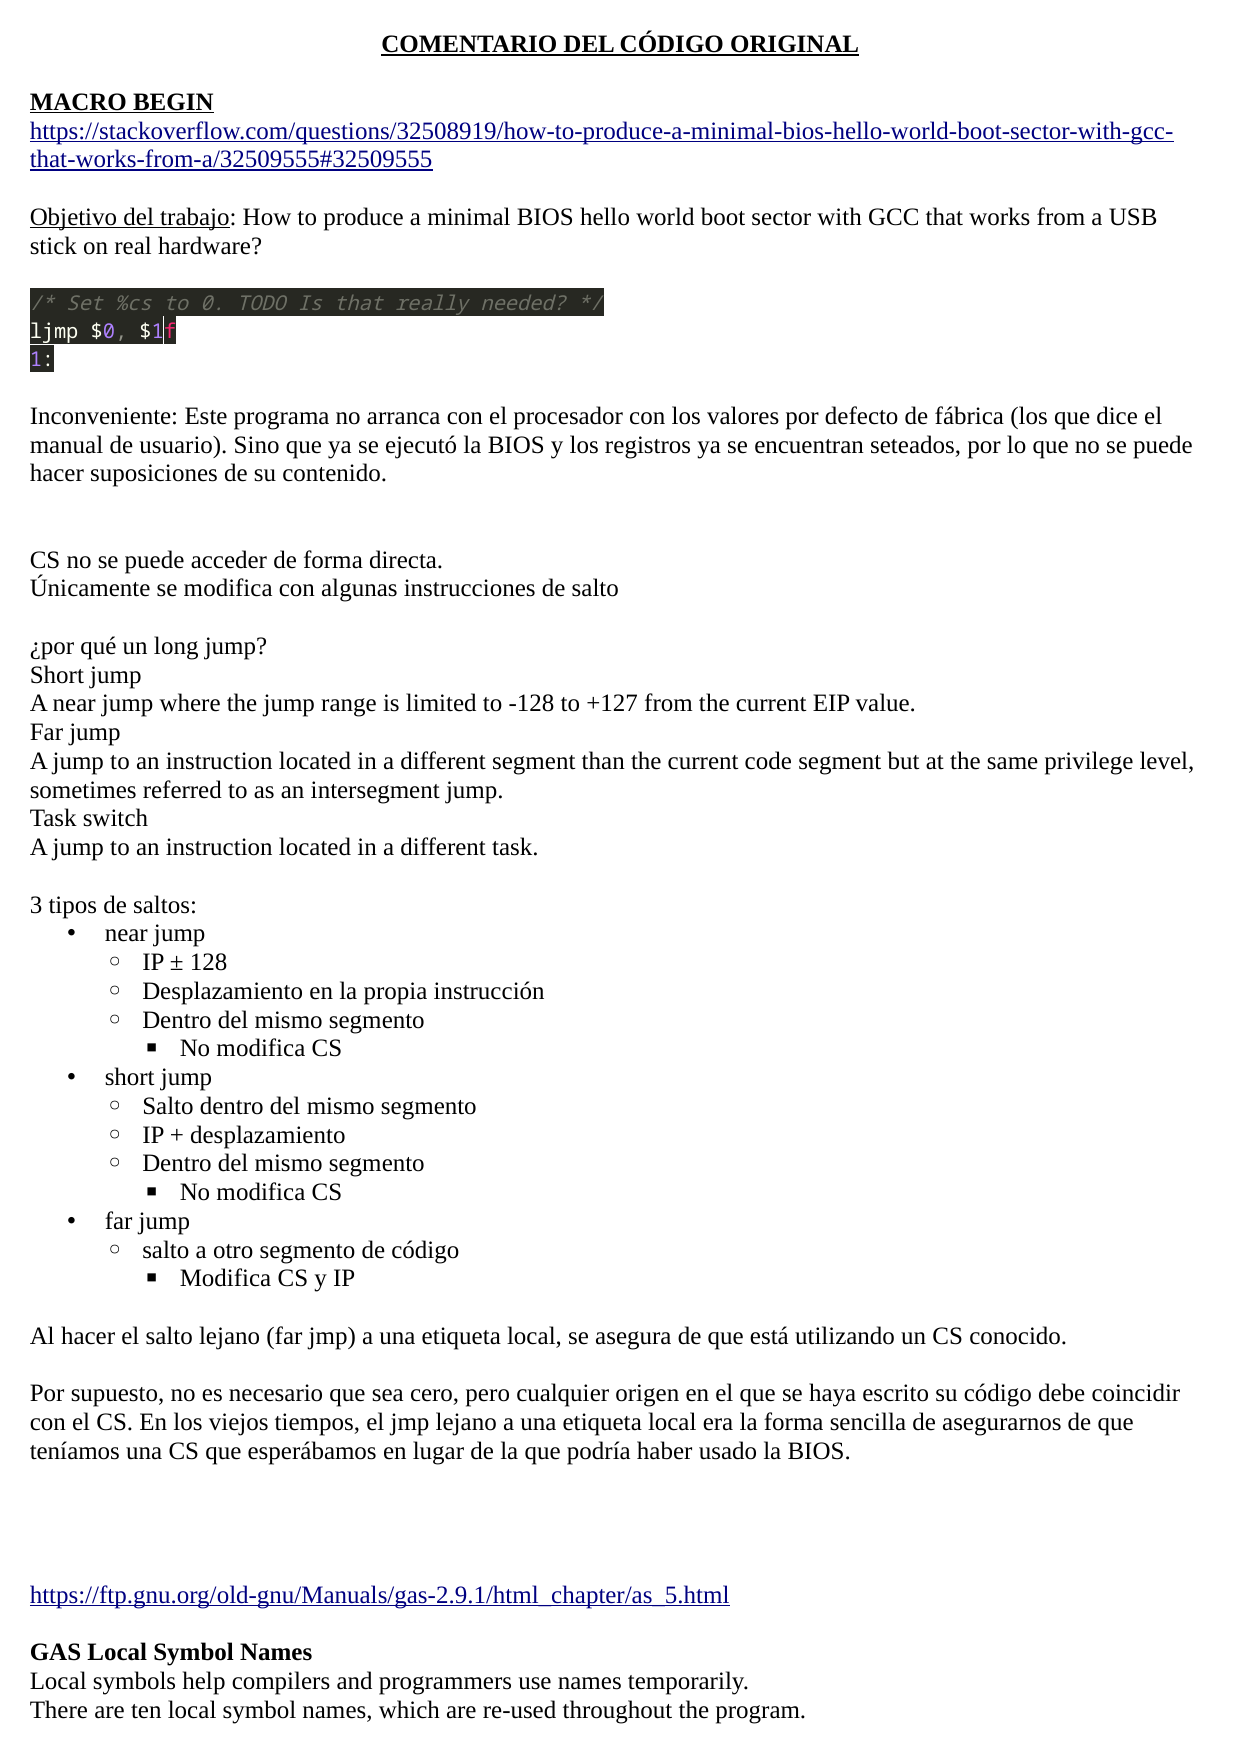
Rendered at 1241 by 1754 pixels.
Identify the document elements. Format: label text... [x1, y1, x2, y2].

text A jump to an instruction located in a different segment than the current code segment but at the same privilege level, sometimes referred to as an intersegment jump. [29, 746, 1211, 803]
text Al hacer el salto lejano (far jmp) a una etiqueta local, se asegura de que está utilizando un CS conocido. [29, 1321, 1211, 1350]
text There are ten local symbol names, which are re-used throughout the program. [29, 1695, 1211, 1723]
list Modifica CS y IP [142, 1263, 1211, 1292]
text Inconveniente: Este programa no arranca con el procesador con los valores por defecto de fábrica (los que dice el manual de usuario). Sino que ya se ejecutó la BIOS y los registros ya se encuentran seteados, por lo que no se puede hacer suposiciones de su contenido. [29, 401, 1211, 487]
list near jump [67, 918, 1211, 947]
list salto a otro segmento de código [104, 1235, 1211, 1263]
text Far jump [29, 717, 1211, 746]
text Por supuesto, no es necesario que sea cero, pero cualquier origen en el que se haya escrito su código debe coincidir con el CS. En los viejos tiempos, el jmp lejano a una etiqueta local era la forma sencilla de asegurarnos de que teníamos una CS que esperábamos en lugar de la que podría haber usado la BIOS. [29, 1378, 1211, 1465]
text https://ftp.gnu.org/old-gnu/Manuals/gas-2.9.1/html_chapter/as_5.html [29, 1580, 1211, 1608]
list No modifica CS [142, 1177, 1211, 1206]
list Dentro del mismo segmento [104, 1005, 1211, 1033]
text Short jump [29, 660, 1211, 688]
text Local symbols help compilers and programmers use names temporarily. [29, 1666, 1211, 1695]
text 3 tipos de saltos: [29, 890, 1211, 918]
text A jump to an instruction located in a different task. [29, 832, 1211, 861]
list short jump [67, 1062, 1211, 1091]
text ¿por qué un long jump? [29, 631, 1211, 660]
text Task switch [29, 803, 1211, 832]
text COMENTARIO DEL CÓDIGO ORIGINAL [29, 29, 1211, 58]
text GAS Local Symbol Names [29, 1637, 1211, 1666]
list No modifica CS [142, 1033, 1211, 1062]
text https://stackoverflow.com/questions/32508919/how-to-produce-a-minimal-bios-hello-world-boot-sector-with-gcc-that-works-from-a/32509555#32509555 [29, 116, 1211, 173]
list IP + desplazamiento [104, 1120, 1211, 1148]
text MACRO BEGIN [29, 87, 1211, 116]
list Salto dentro del mismo segmento [104, 1091, 1211, 1120]
text Únicamente se modifica con algunas instrucciones de salto [29, 573, 1211, 602]
list IP ± 128 [104, 947, 1211, 976]
list far jump [67, 1206, 1211, 1235]
text Objetivo del trabajo: How to produce a minimal BIOS hello world boot sector with GCC that works from a USB stick on real hardware? [29, 202, 1211, 259]
list Desplazamiento en la propia instrucción [104, 976, 1211, 1005]
text 1: [29, 344, 1211, 372]
text ljmp $0, $1f [29, 316, 1211, 344]
text /* Set %cs to 0. TODO Is that really needed? */ [29, 288, 1211, 316]
text A near jump where the jump range is limited to -128 to +127 from the current EIP value. [29, 688, 1211, 717]
list Dentro del mismo segmento [104, 1148, 1211, 1177]
text CS no se puede acceder de forma directa. [29, 545, 1211, 573]
